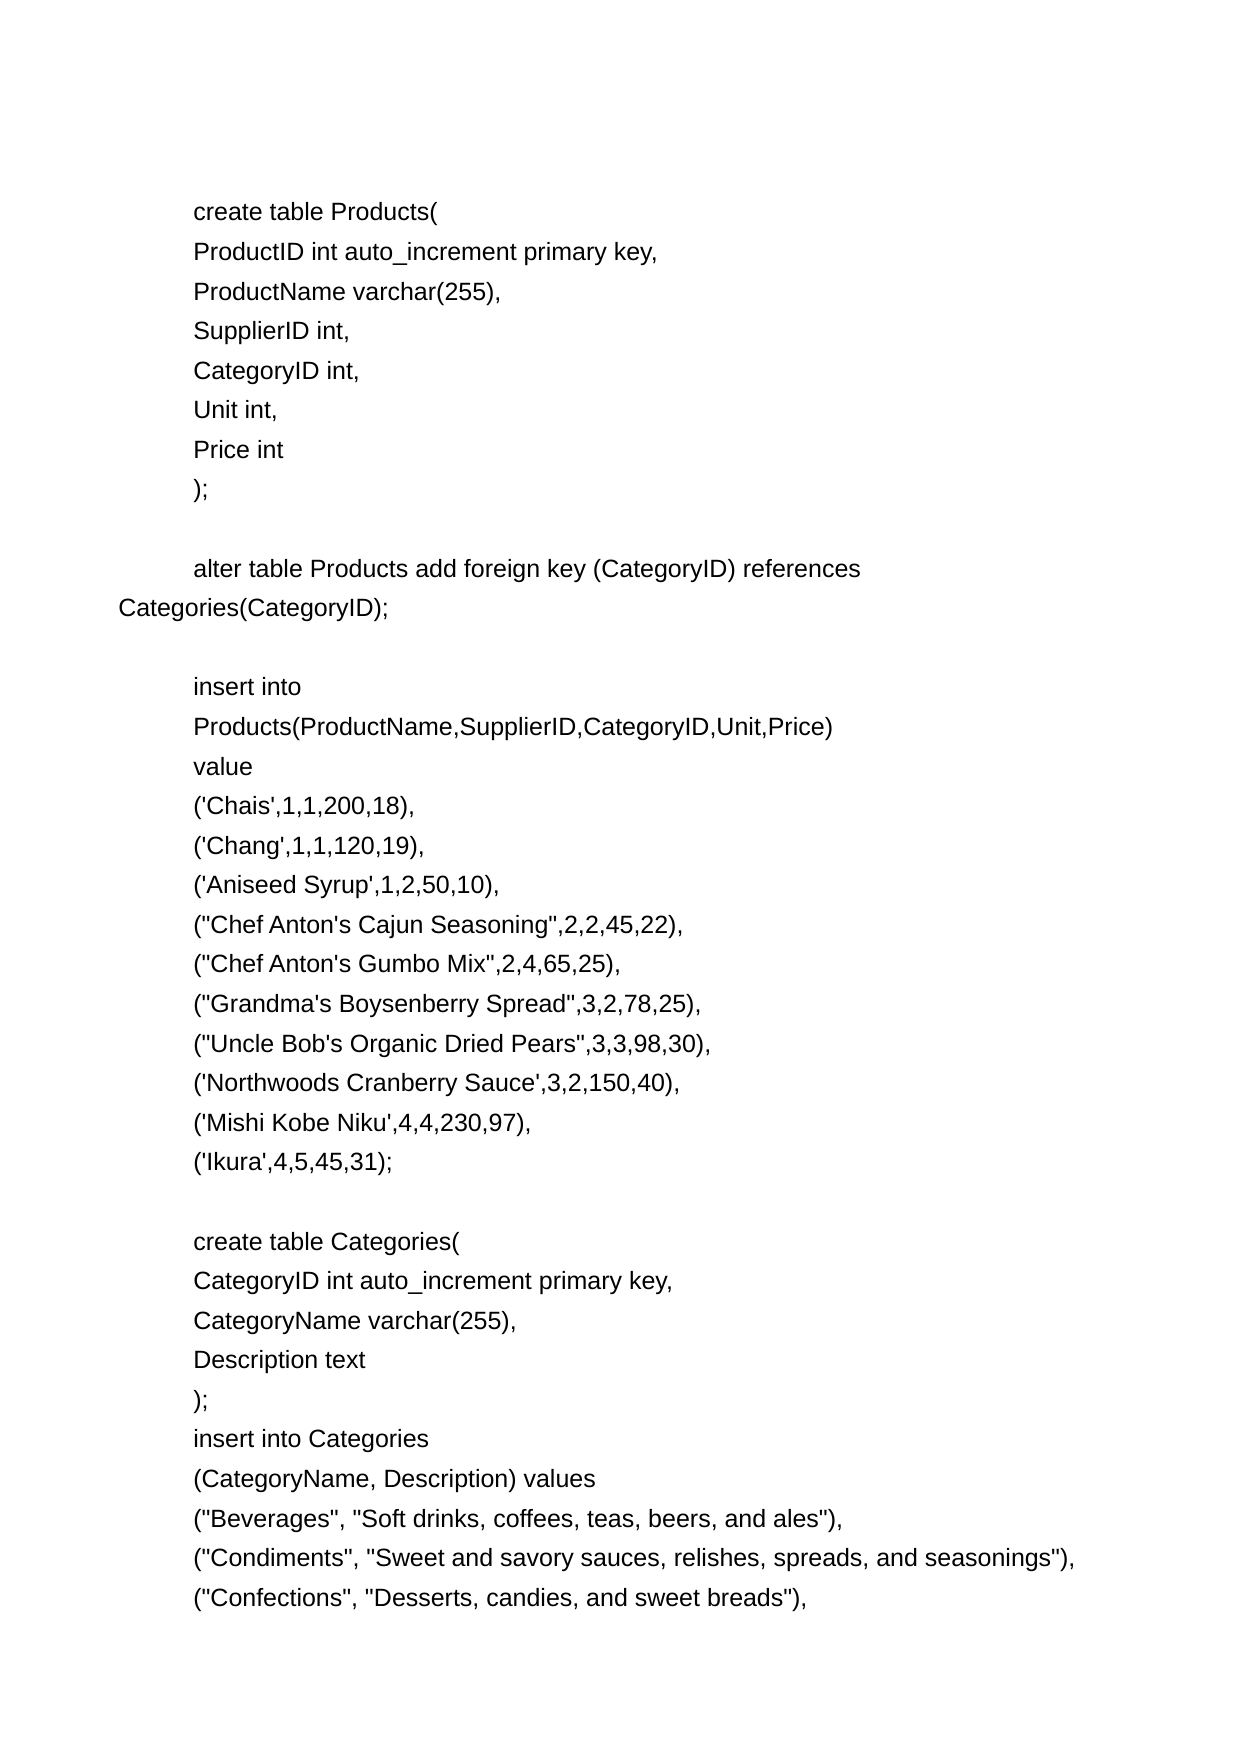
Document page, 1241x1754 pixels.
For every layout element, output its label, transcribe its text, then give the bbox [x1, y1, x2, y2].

text ("Chef Anton's Cajun Seasoning",2,2,45,22), [118, 910, 1122, 938]
text (CategoryName, Description) values [118, 1464, 1122, 1493]
text insert into [118, 672, 1122, 701]
text ); [118, 1385, 1122, 1413]
text ('Ikura',4,5,45,31); [118, 1147, 1122, 1176]
text alter table Products add foreign key (CategoryID) references Categories(CategoryID); [118, 553, 1122, 622]
text ); [118, 474, 1122, 503]
text insert into Categories [118, 1424, 1122, 1453]
text ("Confections", "Desserts, candies, and sweet breads"), [118, 1583, 1122, 1611]
text ('Chais',1,1,200,18), [118, 791, 1122, 820]
text ("Uncle Bob's Organic Dried Pears",3,3,98,30), [118, 1028, 1122, 1057]
text create table Products( [118, 197, 1122, 226]
text ("Chef Anton's Gumbo Mix",2,4,65,25), [118, 949, 1122, 978]
text ProductName varchar(255), [118, 276, 1122, 305]
text ("Beverages", "Soft drinks, coffees, teas, beers, and ales"), [118, 1503, 1122, 1532]
text ('Chang',1,1,120,19), [118, 831, 1122, 859]
text ('Mishi Kobe Niku',4,4,230,97), [118, 1108, 1122, 1136]
text value [118, 751, 1122, 780]
text Price int [118, 435, 1122, 463]
text ('Aniseed Syrup',1,2,50,10), [118, 870, 1122, 899]
text ProductID int auto_increment primary key, [118, 237, 1122, 266]
text ("Grandma's Boysenberry Spread",3,2,78,25), [118, 989, 1122, 1018]
text Products(ProductName,SupplierID,CategoryID,Unit,Price) [118, 712, 1122, 741]
text CategoryID int auto_increment primary key, [118, 1266, 1122, 1295]
text SupplierID int, [118, 316, 1122, 345]
text ('Northwoods Cranberry Sauce',3,2,150,40), [118, 1068, 1122, 1097]
text ("Condiments", "Sweet and savory sauces, relishes, spreads, and seasonings"), [118, 1543, 1122, 1572]
text Description text [118, 1345, 1122, 1374]
text create table Categories( [118, 1226, 1122, 1255]
text CategoryID int, [118, 356, 1122, 384]
text Unit int, [118, 395, 1122, 424]
text CategoryName varchar(255), [118, 1306, 1122, 1334]
